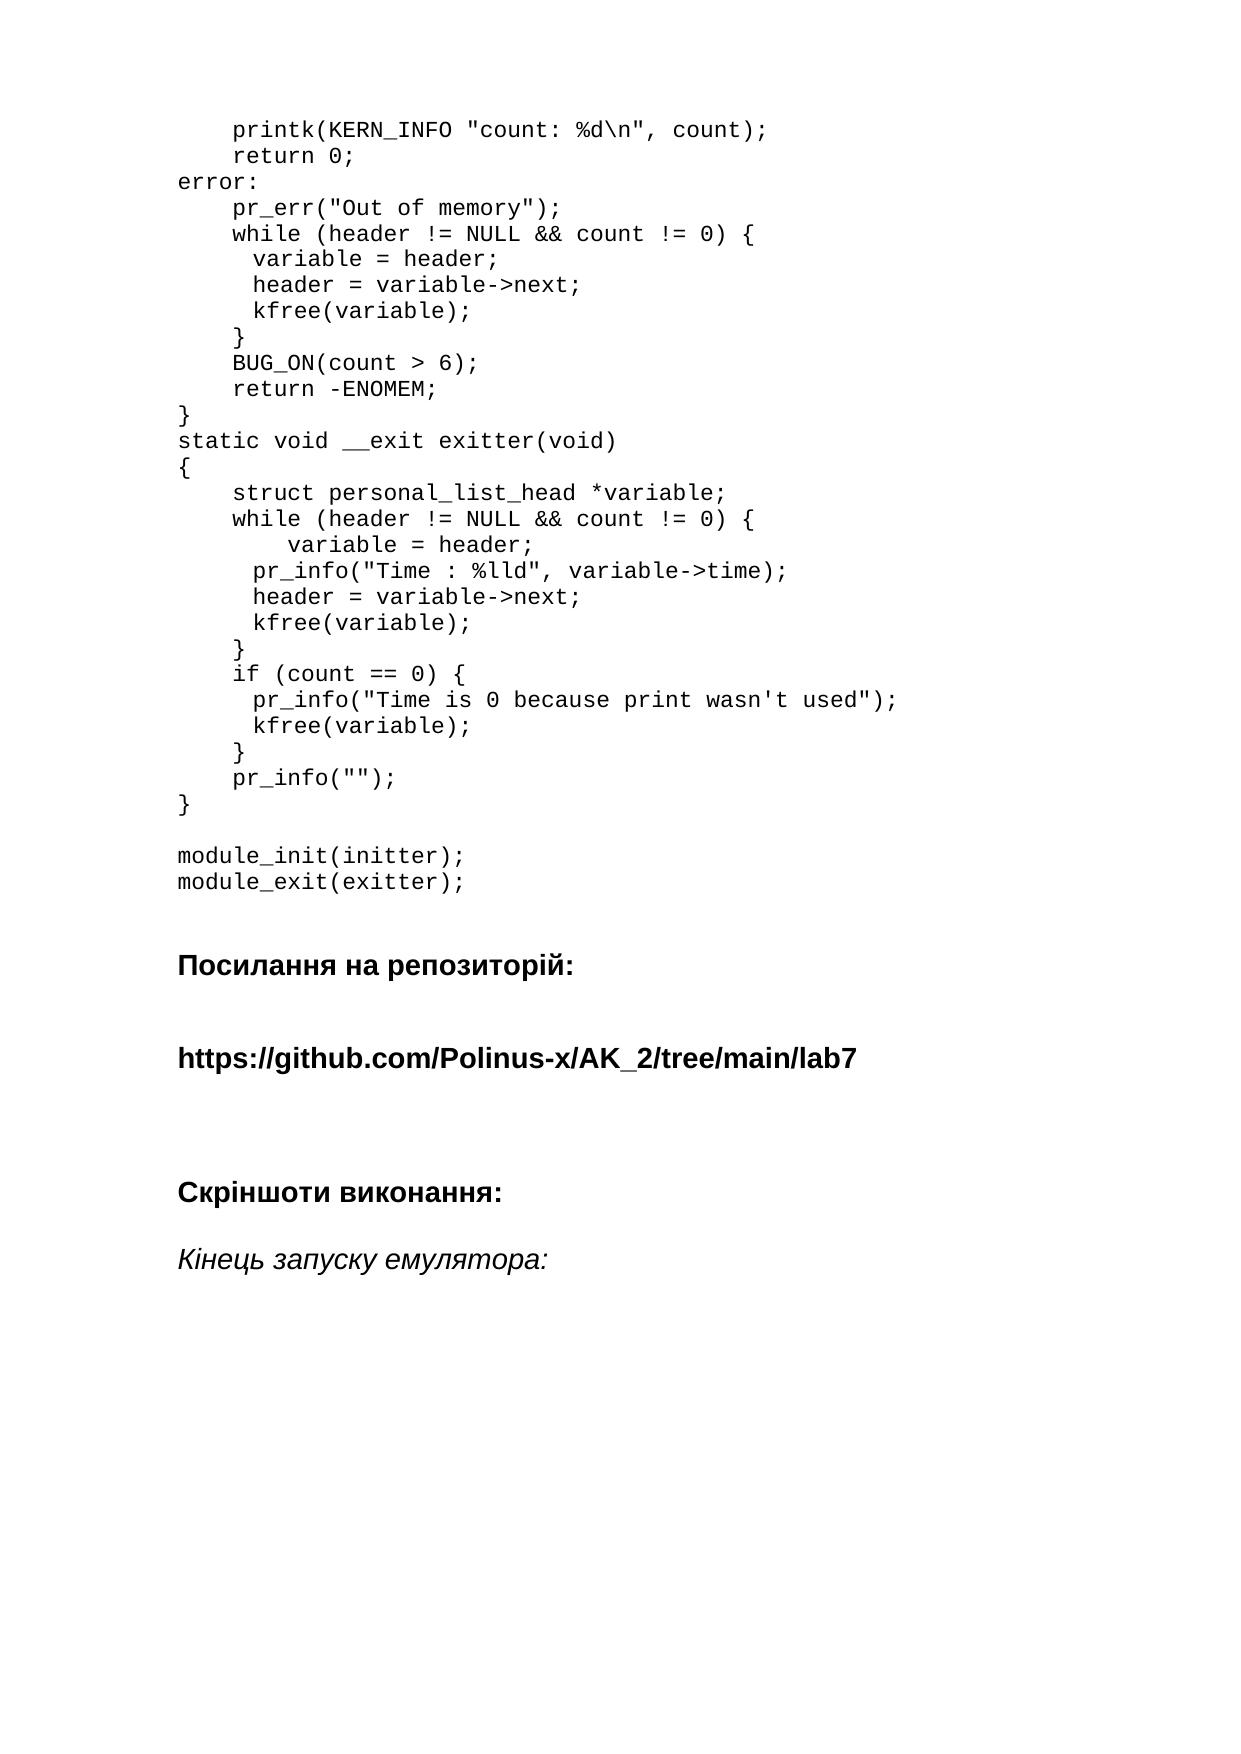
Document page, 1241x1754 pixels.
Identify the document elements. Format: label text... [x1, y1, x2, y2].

text error: [177, 170, 1152, 196]
text return -ENOMEM; [177, 377, 1152, 403]
text return 0; [177, 144, 1152, 170]
text pr_info("Time : %lld", variable->time); [177, 559, 1152, 585]
text } [177, 741, 1152, 767]
text variable = header; [177, 533, 1152, 559]
text { [177, 455, 1152, 481]
text kfree(variable); [177, 611, 1152, 637]
text if (count == 0) { [177, 663, 1152, 689]
text printk(KERN_INFO "count: %d\n", count); [177, 118, 1152, 144]
text } [177, 326, 1152, 352]
text header = variable->next; [177, 585, 1152, 611]
text header = variable->next; [177, 274, 1152, 300]
text struct personal_list_head *variable; [177, 481, 1152, 507]
text kfree(variable); [177, 300, 1152, 326]
text module_init(initter); [177, 844, 1152, 870]
text pr_info("Time is 0 because print wasn't used"); [177, 689, 1152, 715]
text } [177, 637, 1152, 663]
text while (header != NULL && count != 0) { [177, 222, 1152, 248]
text Скріншоти виконання: [177, 1175, 1152, 1209]
text https://github.com/Polinus-x/AK_2/tree/main/lab7 [177, 1041, 1152, 1075]
text BUG_ON(count > 6); [177, 352, 1152, 377]
text kfree(variable); [177, 715, 1152, 741]
text pr_err("Out of memory"); [177, 196, 1152, 222]
text Посилання на репозиторій: [177, 948, 1152, 982]
text module_exit(exitter); [177, 870, 1152, 896]
text pr_info(""); [177, 767, 1152, 792]
text while (header != NULL && count != 0) { [177, 507, 1152, 533]
text Кінець запуску емулятора: [177, 1242, 1152, 1276]
text static void __exit exitter(void) [177, 429, 1152, 455]
text } [177, 792, 1152, 818]
text variable = header; [177, 248, 1152, 274]
text } [177, 403, 1152, 429]
